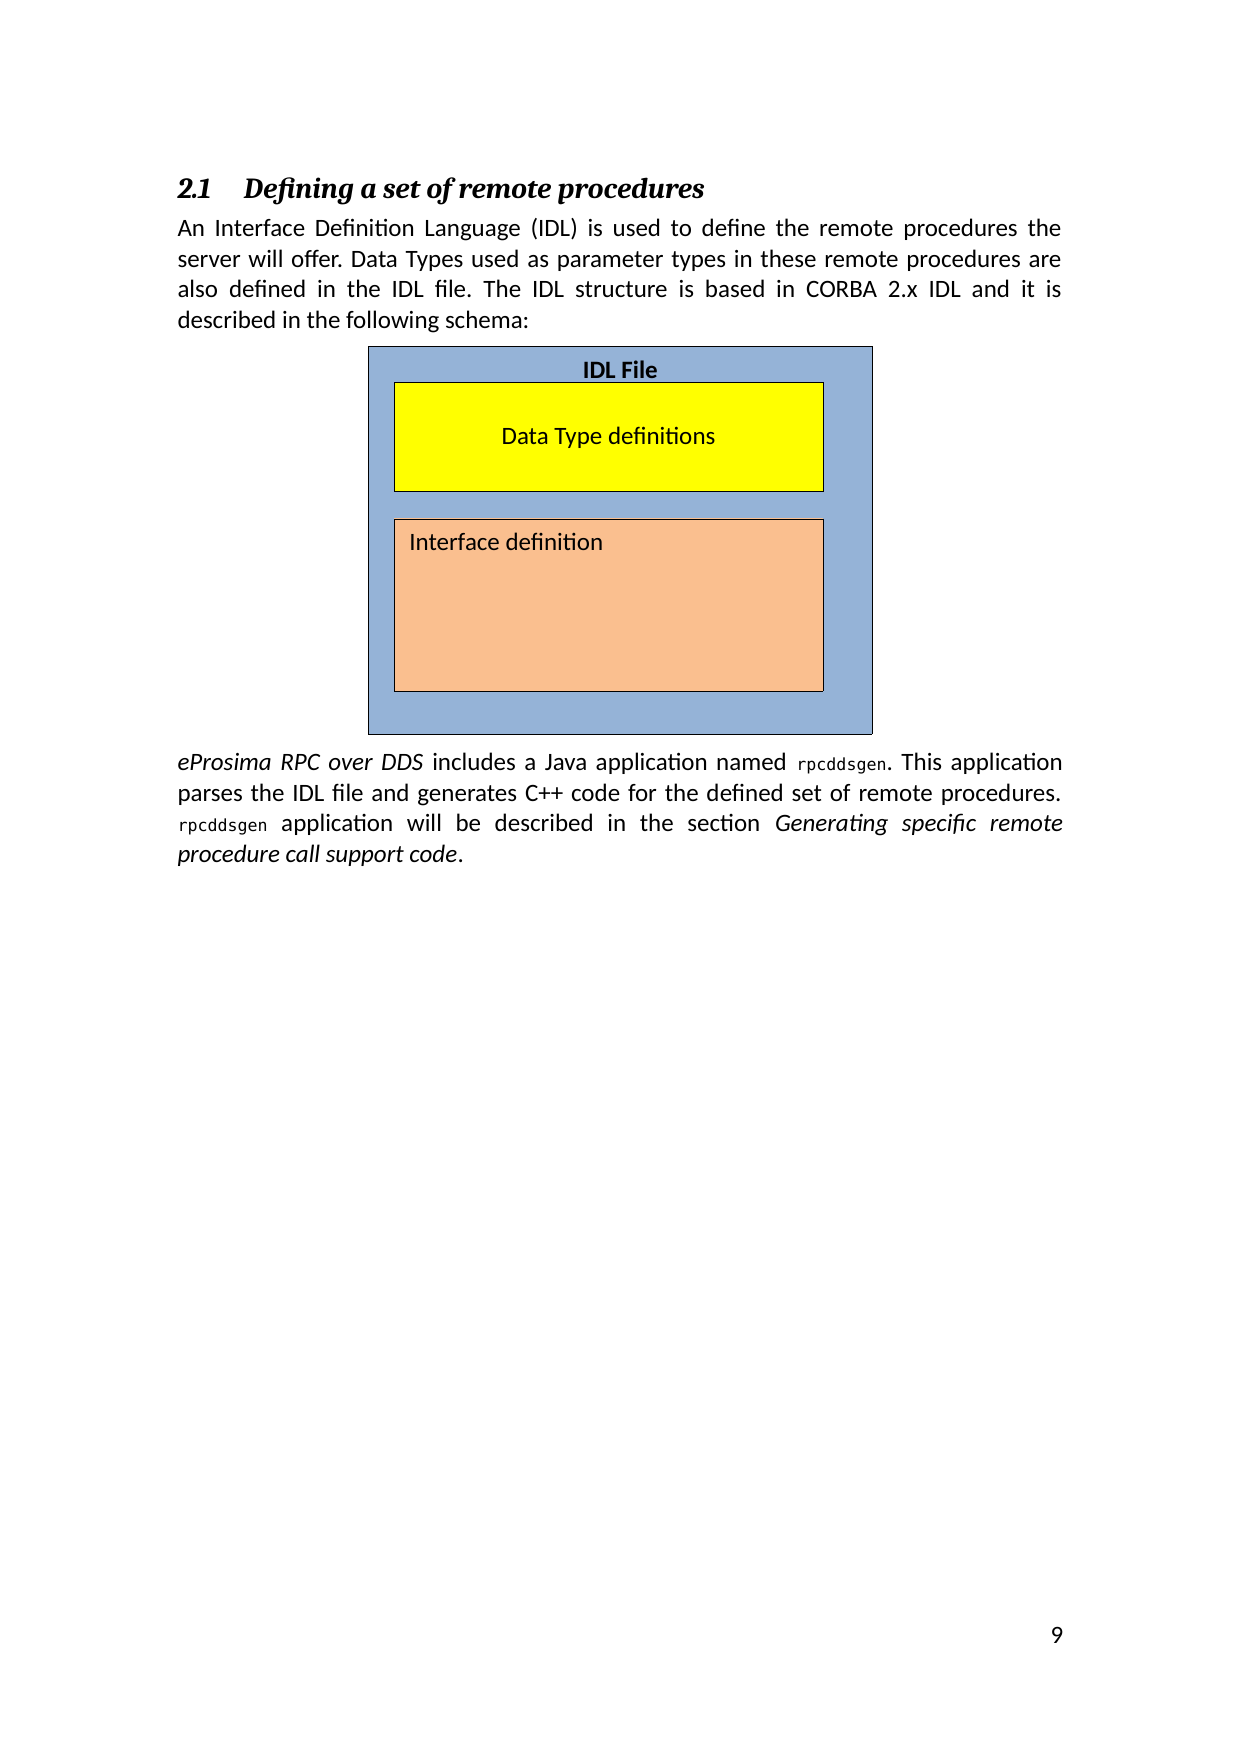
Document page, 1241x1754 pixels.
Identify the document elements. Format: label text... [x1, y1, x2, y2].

subtitle Defining a set of remote procedures [177, 173, 1063, 206]
text IDL File [383, 354, 857, 384]
text eProsima RPC over DDS includes a Java application named rpcddsgen. This application parses the IDL file and generates C++ code for the defined set of remote procedures. rpcddsgen application will be described in the section Generating specific remote procedure call support code. [177, 746, 1063, 868]
text An Interface Definition Language (IDL) is used to define the remote procedures the server will offer. Data Types used as parameter types in these remote procedures are also defined in the IDL file. The IDL structure is based in CORBA 2.x IDL and it is described in the following schema: [177, 212, 1063, 334]
text Data Type definitions [409, 389, 808, 451]
text Interface definition [409, 526, 808, 557]
